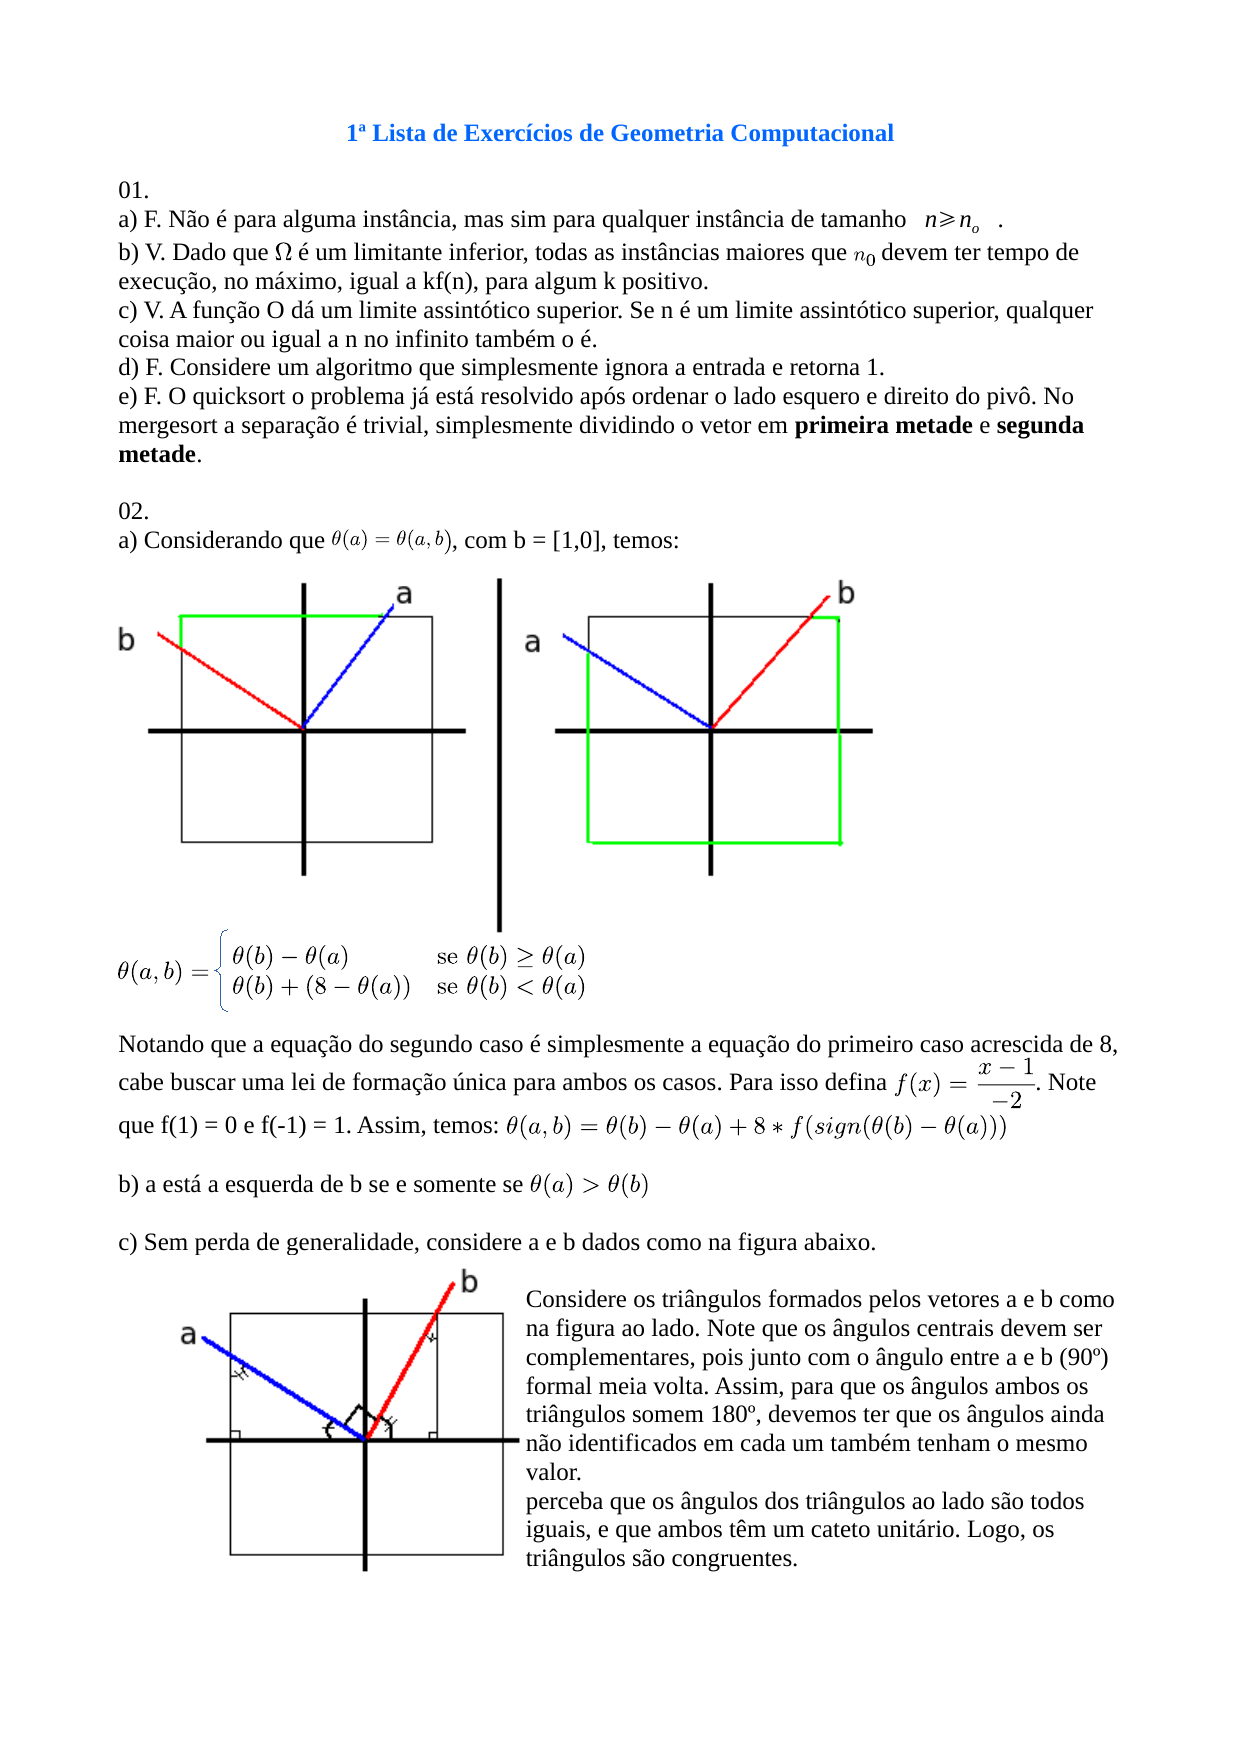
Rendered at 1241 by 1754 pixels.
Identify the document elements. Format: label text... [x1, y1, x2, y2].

text perceba que os ângulos dos triângulos ao lado são todos iguais, e que ambos têm um cateto unitário. Logo, os triângulos são congruentes. [526, 1486, 1122, 1572]
text b) V. Dado que é um limitante inferior, todas as instâncias maiores que devem ter tempo de execução, no máximo, igual a kf(n), para algum k positivo. [118, 237, 1122, 295]
text d) F. Considere um algoritmo que simplesmente ignora a entrada e retorna 1. [118, 352, 1122, 381]
text Considere os triângulos formados pelos vetores a e b como na figura ao lado. Note que os ângulos centrais devem ser complementares, pois junto com o ângulo entre a e b (90º) formal meia volta. Assim, para que os ângulos ambos os triângulos somem 180º, devemos ter que os ângulos ainda não identificados em cada um também tenham o mesmo valor. [526, 1284, 1122, 1486]
picture [103, 574, 931, 945]
text Notando que a equação do segundo caso é simplesmente a equação do primeiro caso acrescida de 8, cabe buscar uma lei de formação única para ambos os casos. Para isso defina . Note que f(1) = 0 e f(-1) = 1. Assim, temos: [118, 1029, 1122, 1140]
text c) V. A função O dá um limite assintótico superior. Se n é um limite assintótico superior, qualquer coisa maior ou igual a n no infinito também o é. [118, 295, 1122, 352]
text a) Considerando que , com b = [1,0], temos: [118, 525, 1122, 554]
picture [161, 1255, 526, 1581]
text 01. [118, 176, 1122, 204]
text [118, 1486, 161, 1572]
text e) F. O quicksort o problema já está resolvido após ordenar o lado esquero e direito do pivô. No mergesort a separação é trivial, simplesmente dividindo o vetor em primeira metade e segunda metade. [118, 381, 1122, 467]
text 02. [118, 496, 1122, 525]
text c) Sem perda de generalidade, considere a e b dados como na figura abaixo. [118, 1227, 1122, 1256]
text [118, 1284, 161, 1486]
text b) a está a esquerda de b se e somente se [118, 1169, 1122, 1198]
text a) F. Não é para alguma instância, mas sim para qualquer instância de tamanho. [118, 204, 1122, 237]
text 1ª Lista de Exercícios de Geometria Computacional [118, 118, 1122, 147]
